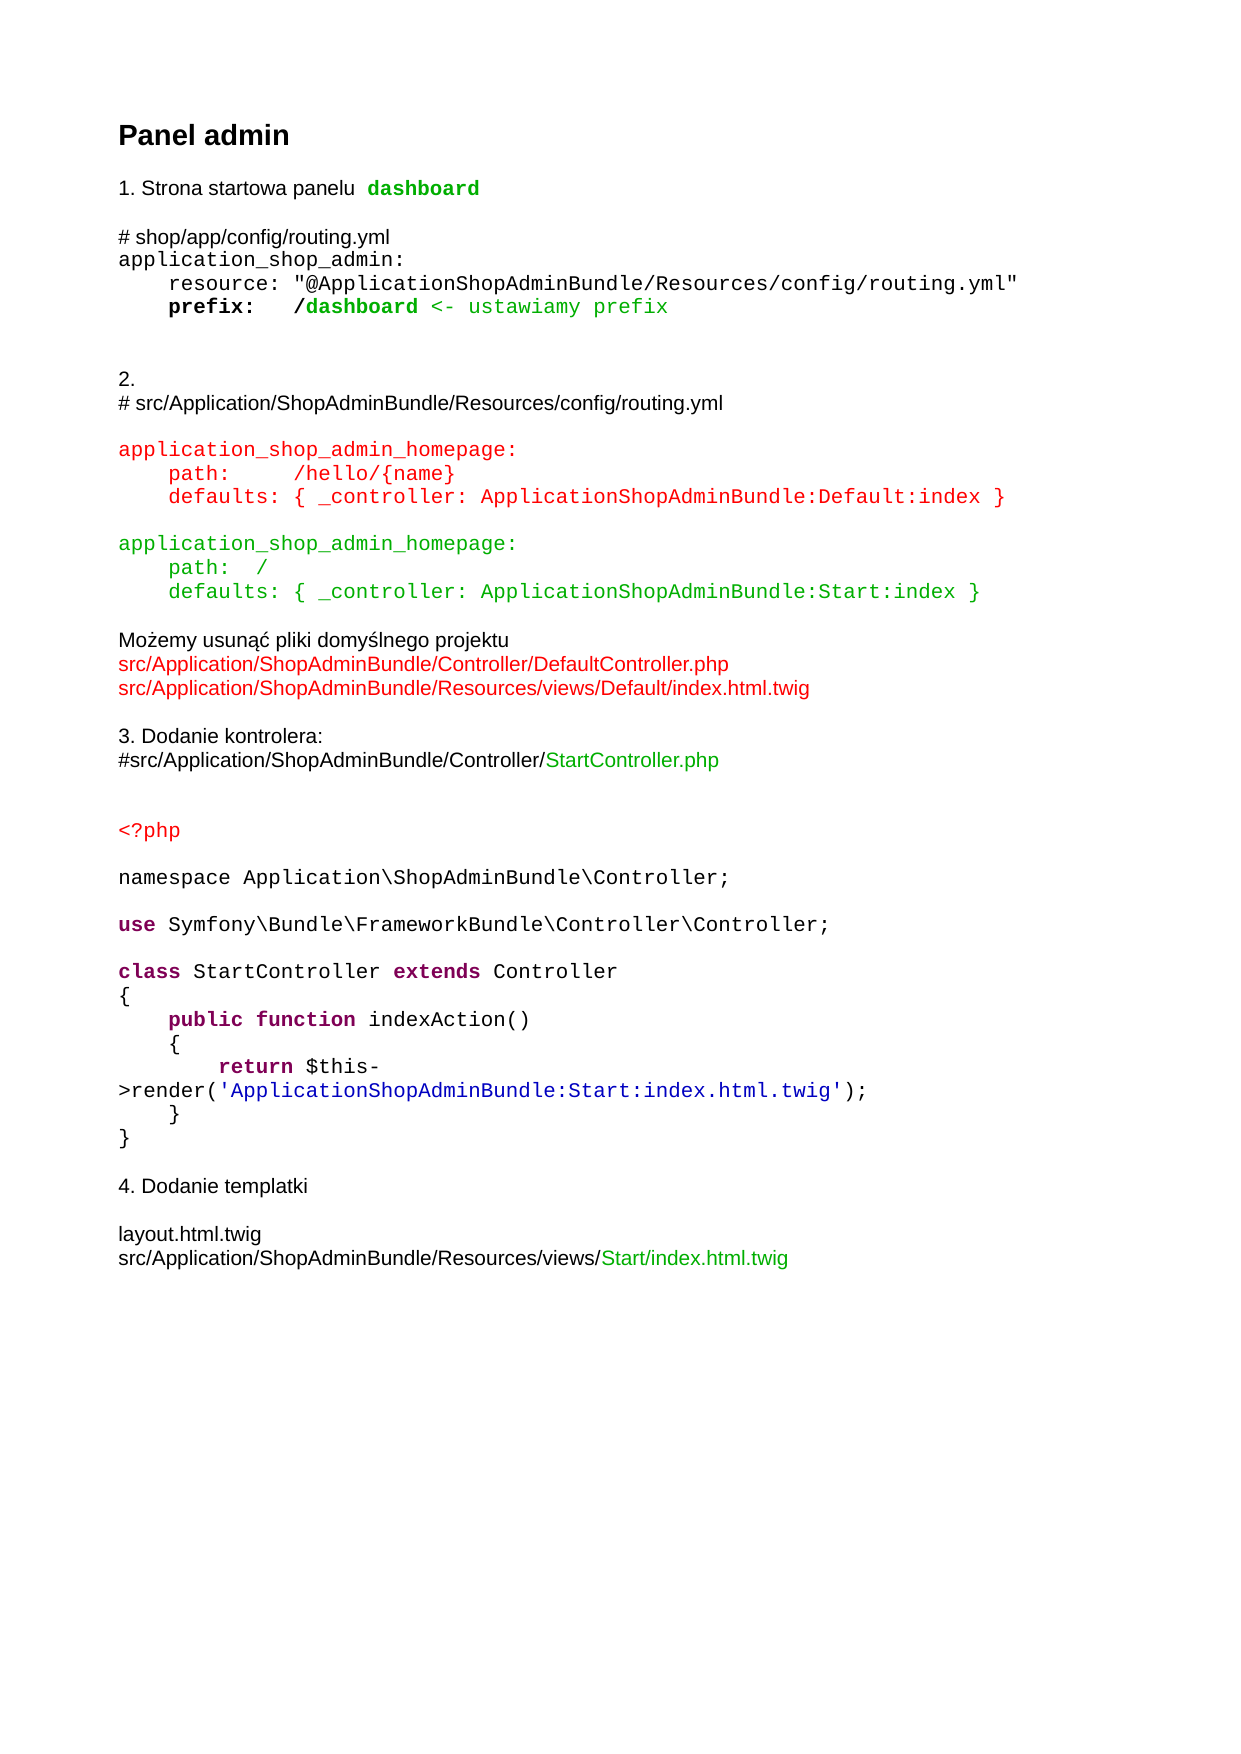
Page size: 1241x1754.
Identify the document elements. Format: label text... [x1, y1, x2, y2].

text resource: "@ApplicationShopAdminBundle/Resources/config/routing.yml" [118, 273, 1122, 296]
text namespace Application\ShopAdminBundle\Controller; [118, 867, 1122, 891]
text # shop/app/config/routing.yml [118, 225, 1122, 249]
text src/Application/ShopAdminBundle/Resources/views/Default/index.html.twig [118, 676, 1122, 700]
text defaults: { _controller: ApplicationShopAdminBundle:Start:index } [118, 581, 1122, 604]
text { [118, 985, 1122, 1009]
text path: /hello/{name} [118, 462, 1122, 486]
text public function indexAction() [118, 1009, 1122, 1032]
text application_shop_admin_homepage: [118, 533, 1122, 557]
text application_shop_admin: [118, 249, 1122, 273]
text # src/Application/ShopAdminBundle/Resources/config/routing.yml [118, 391, 1122, 415]
text Panel admin [118, 118, 1122, 152]
text { [118, 1032, 1122, 1056]
text #src/Application/ShopAdminBundle/Controller/StartController.php [118, 748, 1122, 772]
text 3. Dodanie kontrolera: [118, 724, 1122, 748]
text class StartController extends Controller [118, 962, 1122, 985]
text return $this->render('ApplicationShopAdminBundle:Start:index.html.twig'); [118, 1056, 1122, 1103]
text } [118, 1103, 1122, 1127]
text } [118, 1127, 1122, 1151]
text Możemy usunąć pliki domyślnego projektu [118, 628, 1122, 652]
text <?php [118, 820, 1122, 843]
text use Symfony\Bundle\FrameworkBundle\Controller\Controller; [118, 914, 1122, 938]
text 2. [118, 367, 1122, 391]
text defaults: { _controller: ApplicationShopAdminBundle:Default:index } [118, 486, 1122, 510]
text prefix: /dashboard <- ustawiamy prefix [118, 296, 1122, 320]
text src/Application/ShopAdminBundle/Resources/views/Start/index.html.twig [118, 1246, 1122, 1270]
text src/Application/ShopAdminBundle/Controller/DefaultController.php [118, 652, 1122, 676]
text 4. Dodanie templatki [118, 1174, 1122, 1198]
text application_shop_admin_homepage: [118, 439, 1122, 462]
text 1. Strona startowa panelu dashboard [118, 176, 1122, 201]
text path: / [118, 557, 1122, 581]
text layout.html.twig [118, 1222, 1122, 1246]
